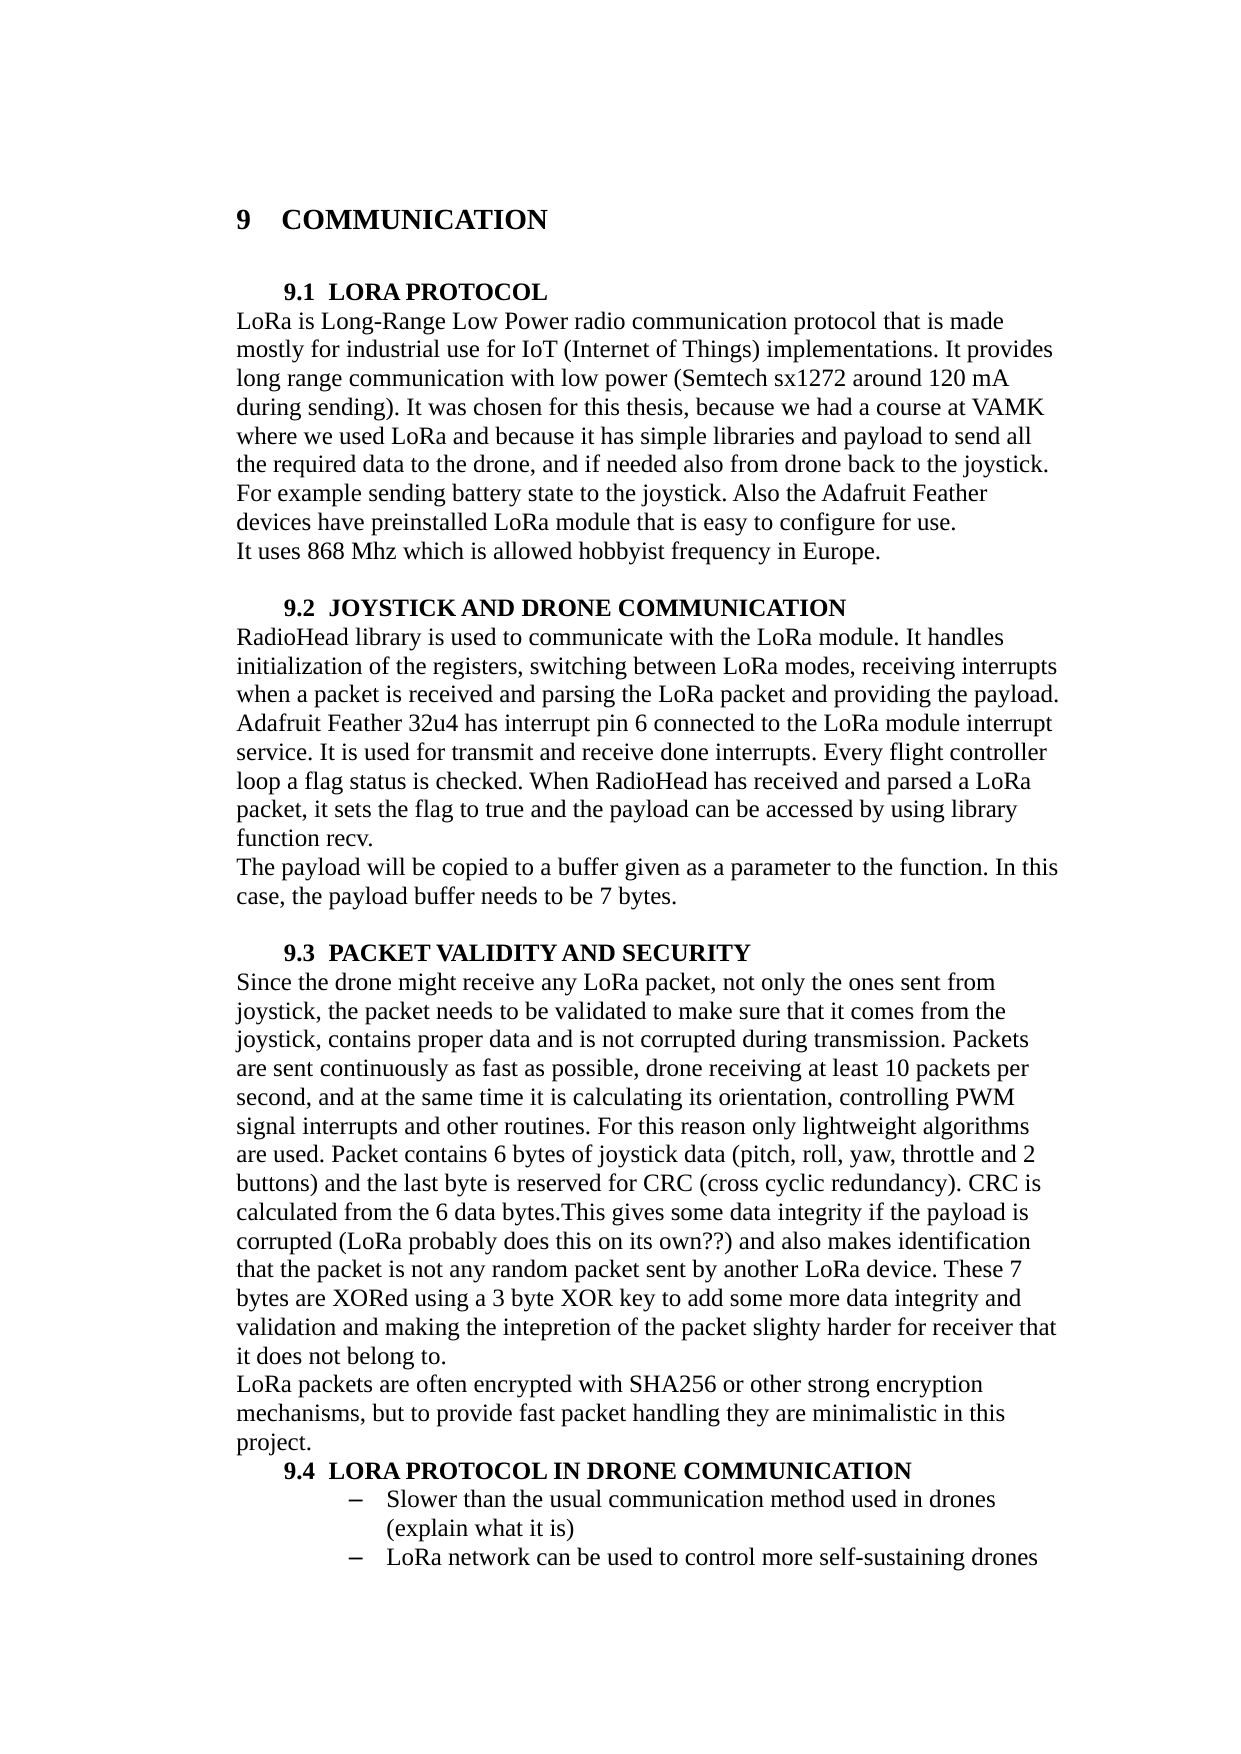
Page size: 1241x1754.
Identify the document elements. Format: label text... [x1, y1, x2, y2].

text Since the drone might receive any LoRa packet, not only the ones sent from joystick, the packet needs to be validated to make sure that it comes from the joystick, contains proper data and is not corrupted during transmission. Packets are sent continuously as fast as possible, drone receiving at least 10 packets per second, and at the same time it is calculating its orientation, controlling PWM signal interrupts and other routines. For this reason only lightweight algorithms are used. Packet contains 6 bytes of joystick data (pitch, roll, yaw, throttle and 2 buttons) and the last byte is reserved for CRC (cross cyclic redundancy). CRC is calculated from the 6 data bytes.This gives some data integrity if the payload is corrupted (LoRa probably does this on its own??) and also makes identification that the packet is not any random packet sent by another LoRa device. These 7 bytes are XORed using a 3 byte XOR key to add some more data integrity and validation and making the intepretion of the packet slighty harder for receiver that it does not belong to. [236, 967, 1063, 1369]
text It uses 868 Mhz which is allowed hobbyist frequency in Europe. [236, 536, 1063, 564]
text Adafruit Feather 32u4 has interrupt pin 6 connected to the LoRa module interrupt service. It is used for transmit and receive done interrupts. Every flight controller loop a flag status is checked. When RadioHead has received and parsed a LoRa packet, it sets the flag to true and the payload can be accessed by using library function recv. [236, 708, 1063, 852]
list Slower than the usual communication method used in drones (explain what it is) [349, 1484, 1063, 1542]
subtitle Lora protocol in drone communication [283, 1456, 1063, 1484]
subtitle Joystick and drone communication [283, 593, 1063, 622]
list LoRa network can be used to control more self-sustaining drones [349, 1542, 1063, 1571]
subtitle Lora protocol [283, 277, 1063, 306]
text LoRa is Long-Range Low Power radio communication protocol that is made mostly for industrial use for IoT (Internet of Things) implementations. It provides long range communication with low power (Semtech sx1272 around 120 mA during sending). It was chosen for this thesis, because we had a course at VAMK where we used LoRa and because it has simple libraries and payload to send all the required data to the drone, and if needed also from drone back to the joystick. For example sending battery state to the joystick. Also the Adafruit Feather devices have preinstalled LoRa module that is easy to configure for use. [236, 306, 1063, 536]
text LoRa packets are often encrypted with SHA256 or other strong encryption mechanisms, but to provide fast packet handling they are minimalistic in this project. [236, 1369, 1063, 1456]
subtitle Communication [236, 202, 1063, 236]
text The payload will be copied to a buffer given as a parameter to the function. In this case, the payload buffer needs to be 7 bytes. [236, 852, 1063, 909]
subtitle Packet validity and security [283, 938, 1063, 967]
text RadioHead library is used to communicate with the LoRa module. It handles initialization of the registers, switching between LoRa modes, receiving interrupts when a packet is received and parsing the LoRa packet and providing the payload. [236, 622, 1063, 708]
